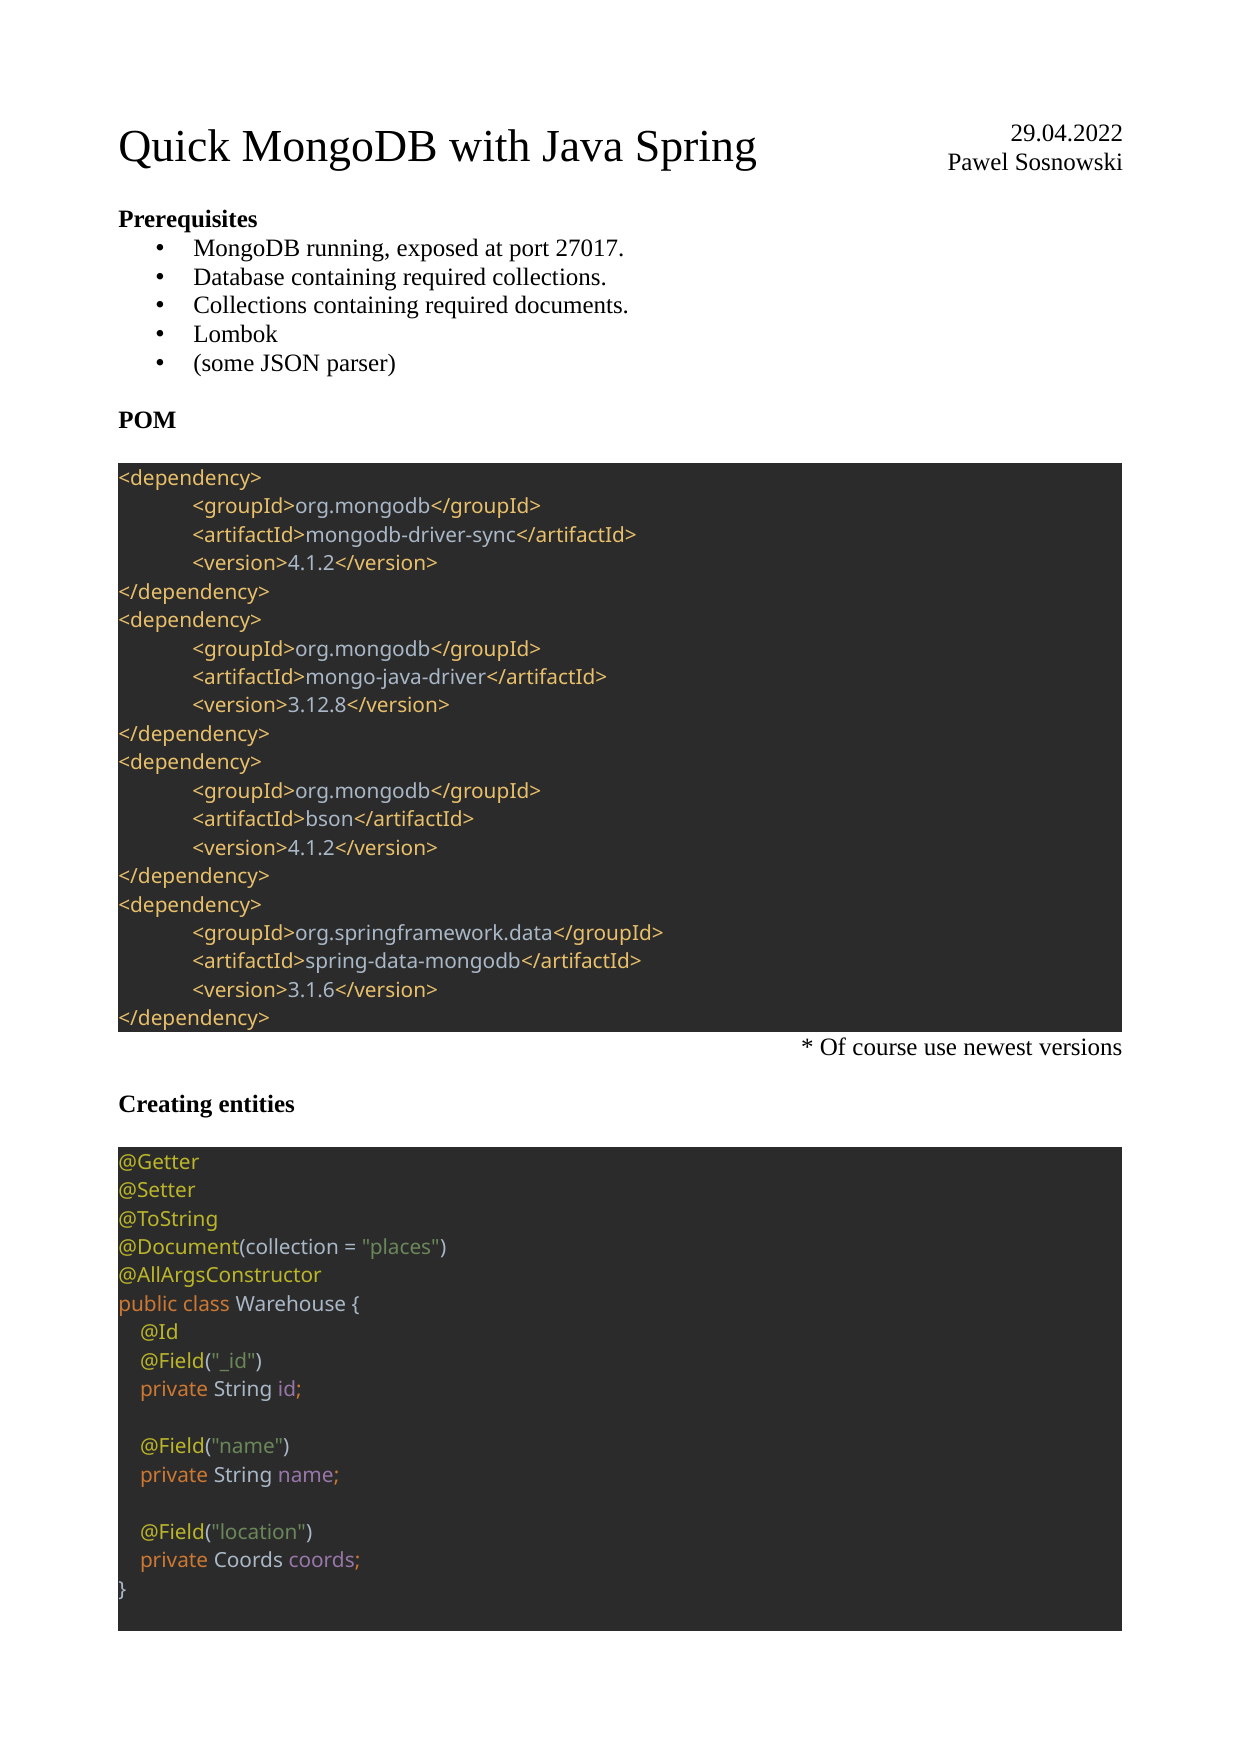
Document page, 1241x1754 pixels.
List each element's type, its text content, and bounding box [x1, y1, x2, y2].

table_cell Pawel Sosnowski [792, 147, 1123, 176]
text * Of course use newest versions [118, 1032, 1122, 1061]
list (some JSON parser) [156, 348, 1122, 377]
text <dependency> <groupId>org.mongodb</groupId> <artifactId>mongodb-driver-sync</artifactId> <version>4.1.2</version> </dependency> <dependency> <groupId>org.mongodb</groupId> <artifactId>mongo-java-driver</artifactId> <version>3.12.8</version> </dependency> <dependency> <groupId>org.mongodb</groupId> <artifactId>bson</artifactId> <version>4.1.2</version> </dependency> <dependency> <groupId>org.springframework.data</groupId> <artifactId>spring-data-mongodb</artifactId> <version>3.1.6</version> </dependency> [118, 463, 1122, 1032]
table_header 29.04.2022 [792, 118, 1123, 147]
table_header Quick MongoDB with Java Spring [118, 118, 792, 176]
list MongoDB running, exposed at port 27017. [156, 233, 1122, 262]
text @Getter @Setter @ToString @Document(collection = "places") @AllArgsConstructor public class Warehouse { @Id @Field("_id") private String id; @Field("name") private String name; @Field("location") private Coords coords; } [118, 1147, 1122, 1631]
text Prerequisites [118, 204, 1122, 233]
list Database containing required collections. [156, 262, 1122, 291]
text Creating entities [118, 1089, 1122, 1118]
list Lombok [156, 319, 1122, 348]
list Collections containing required documents. [156, 291, 1122, 319]
text POM [118, 406, 1122, 434]
